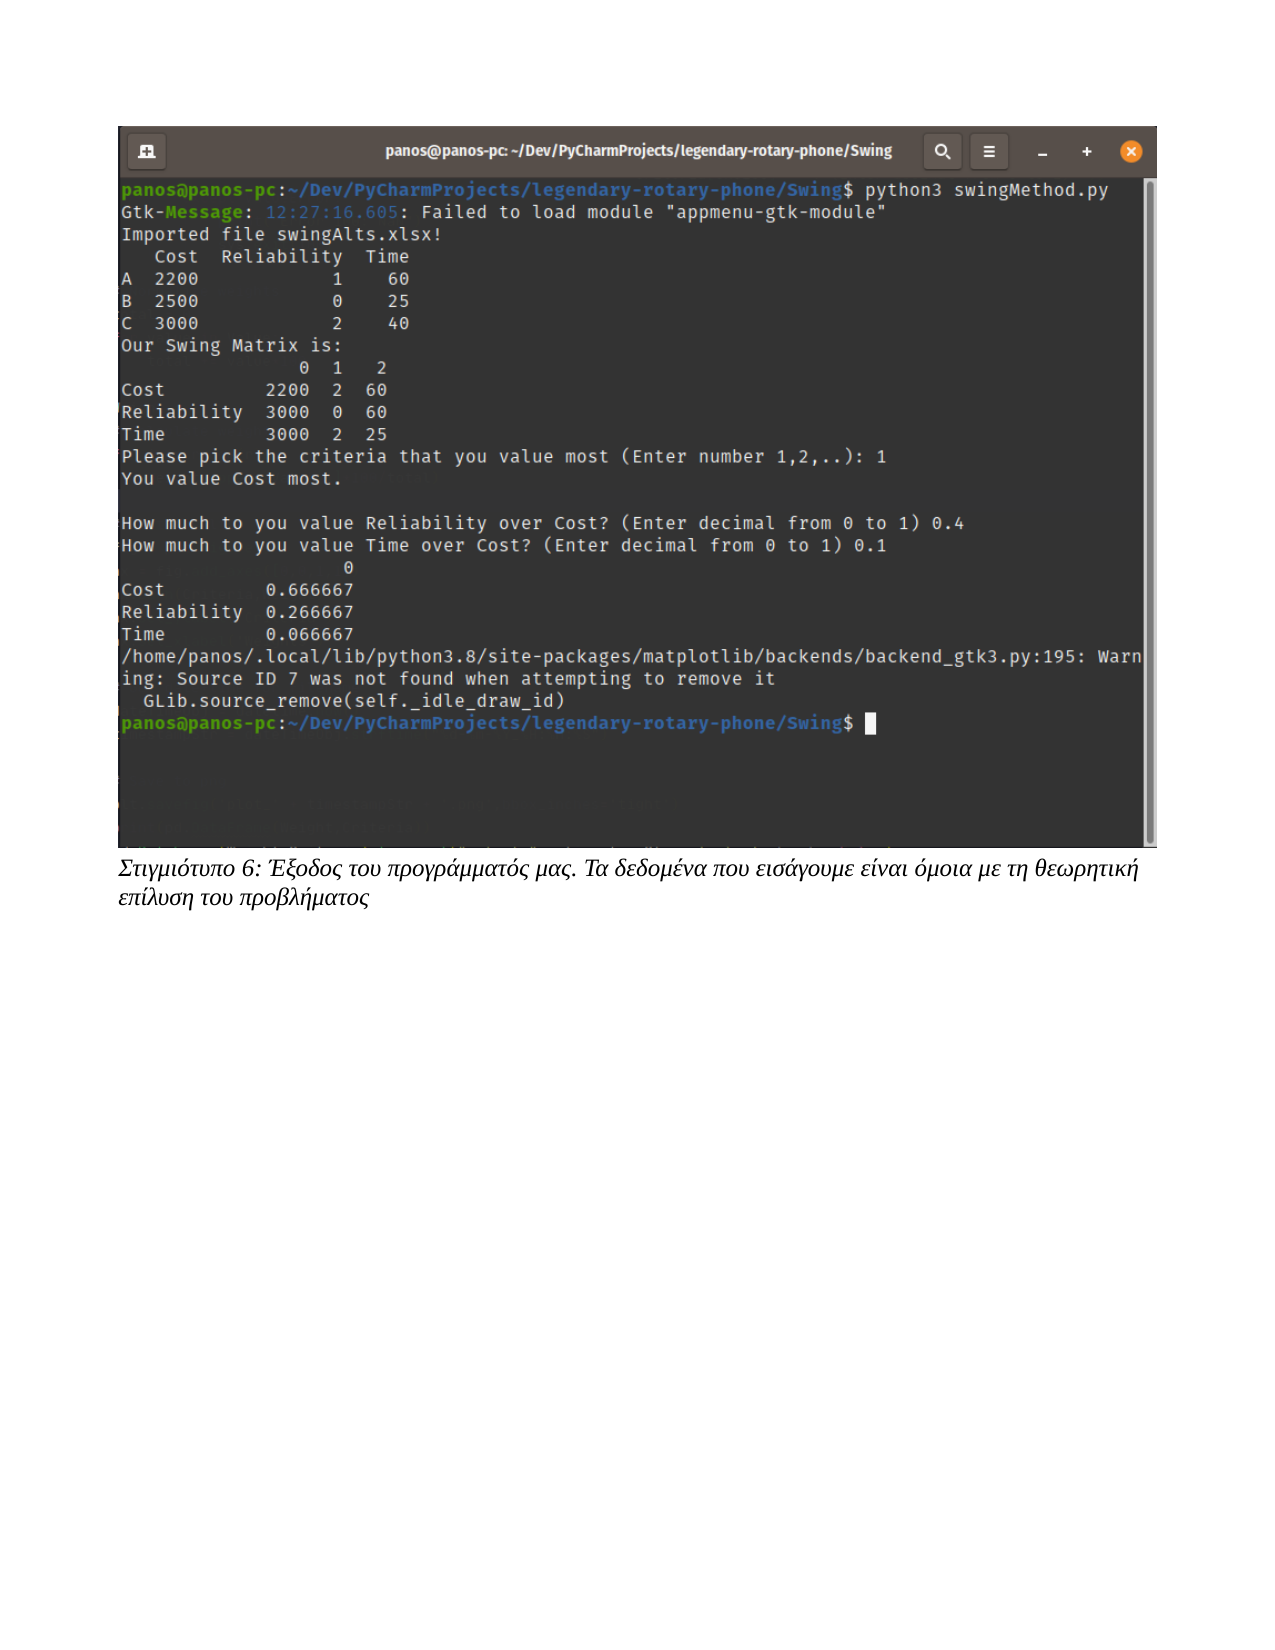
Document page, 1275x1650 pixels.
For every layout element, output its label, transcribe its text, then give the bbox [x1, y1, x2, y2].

picture [118, 126, 1157, 848]
text Στιγμιότυπο 6: Έξοδος του προγράμματός μας. Τα δεδομένα που εισάγουμε είναι όμοια με τη θεωρητική επίλυση του προβλήματος [118, 848, 1157, 911]
